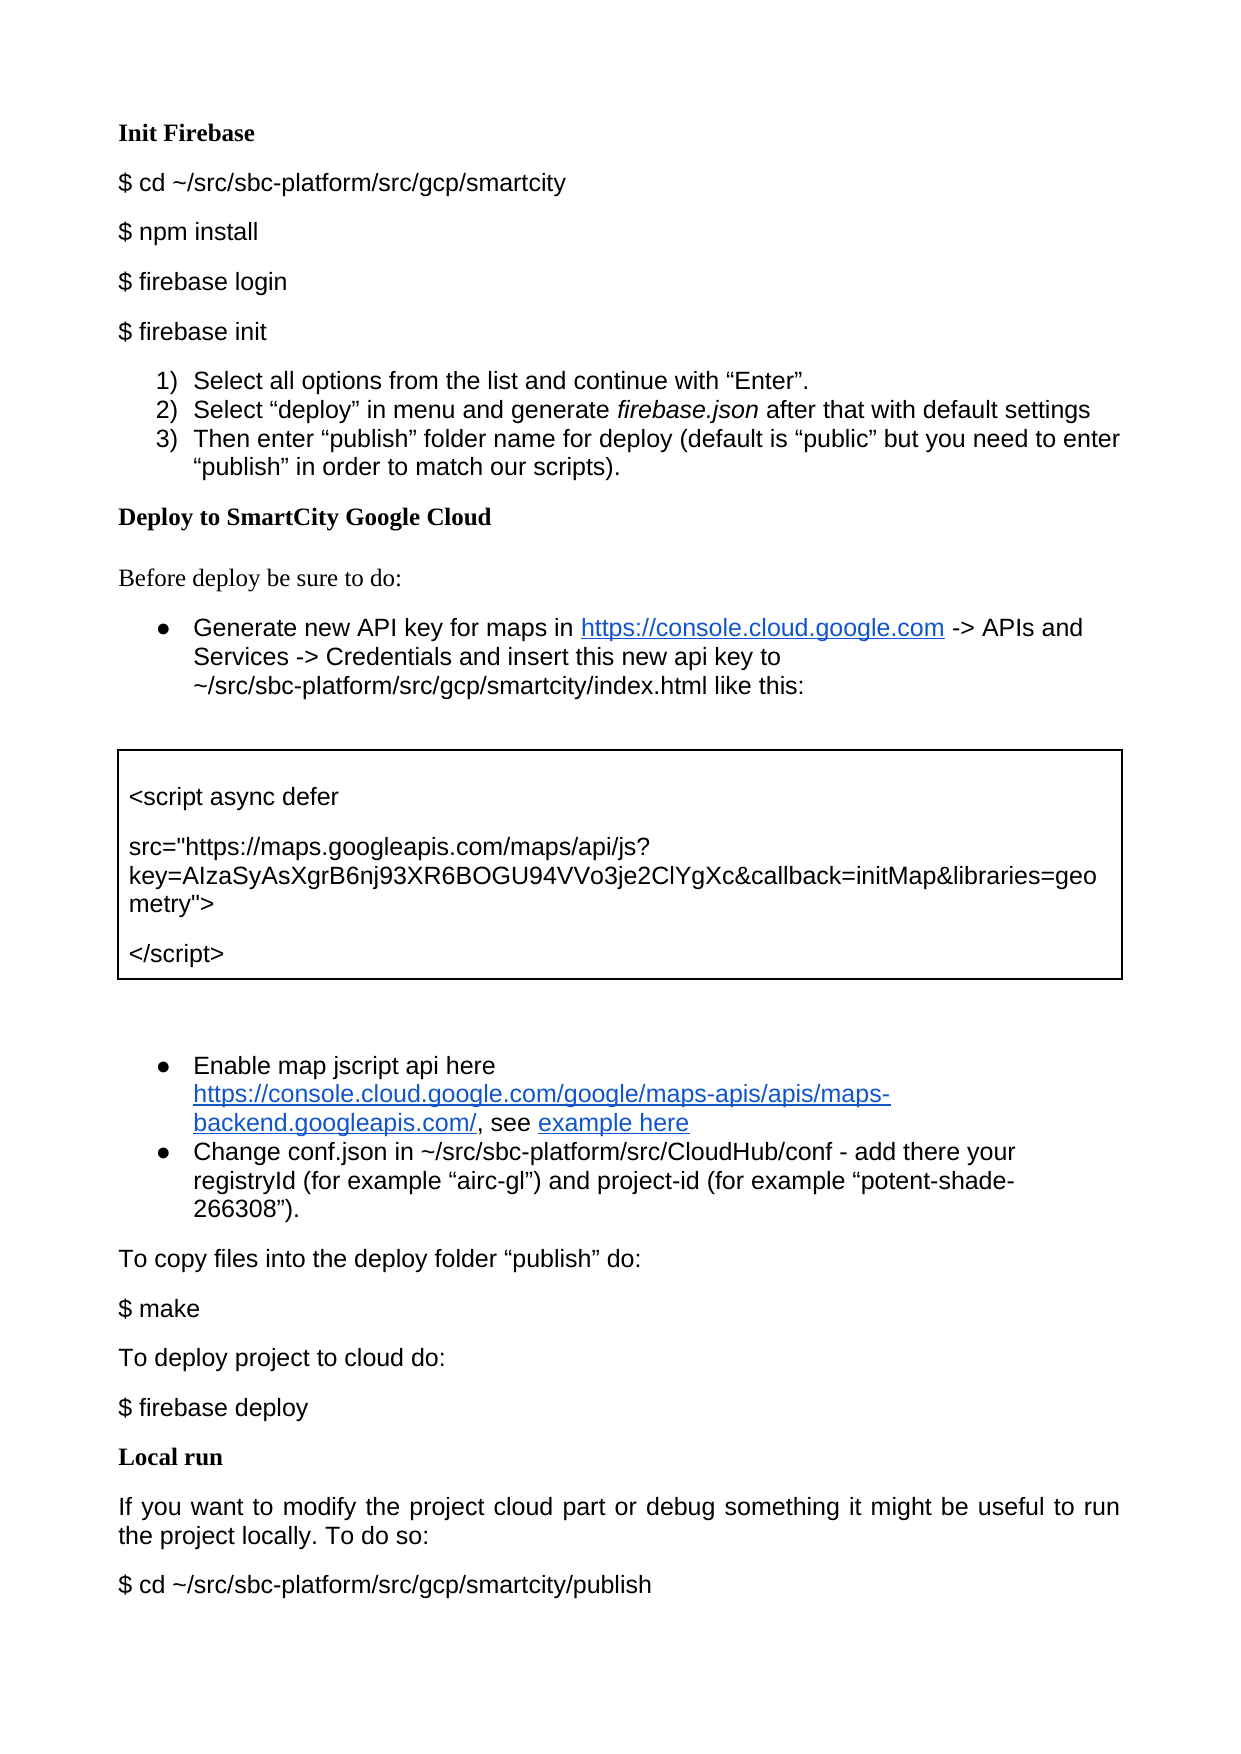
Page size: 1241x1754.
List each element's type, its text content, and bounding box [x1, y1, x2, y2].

text If you want to modify the project cloud part or debug something it might be useful to run the project locally. To do so: [118, 1492, 1122, 1549]
text $ cd ~/src/sbc-platform/src/gcp/smartcity [118, 168, 1122, 196]
list Generate new API key for maps in https://console.cloud.google.com -> APIs and Services -> Credentials and insert this new api key to ~/src/sbc-platform/src/gcp/smartcity/index.html like this: [156, 613, 1122, 699]
text To deploy project to cloud do: [118, 1343, 1122, 1372]
text To copy files into the deploy folder “publish” do: [118, 1244, 1122, 1273]
text $ npm install [118, 217, 1122, 246]
text $ make [118, 1293, 1122, 1322]
subtitle Init Firebase [118, 118, 1122, 147]
text Before deploy be sure to do: [118, 563, 1122, 592]
subtitle Local run [118, 1442, 1122, 1471]
list Select all options from the list and continue with “Enter”. [156, 366, 1122, 395]
list Enable map jscript api here https://console.cloud.google.com/google/maps-apis/apis/maps-backend.googleapis.com/, see example here [156, 1051, 1122, 1137]
text $ firebase login [118, 267, 1122, 296]
text $ firebase init [118, 316, 1122, 345]
text $ firebase deploy [118, 1393, 1122, 1421]
list Select “deploy” in menu and generate firebase.json after that with default settings [156, 395, 1122, 423]
list Then enter “publish” folder name for deploy (default is “public” but you need to enter “publish” in order to match our scripts). [156, 423, 1122, 481]
table_header <script async defer src="https://maps.googleapis.com/maps/api/js?key=AIzaSyAsXgrB6nj93XR6BOGU94VVo3je2ClYgXc&callback=initMap&libraries=geometry"> </script> [119, 751, 1121, 978]
list Change conf.json in ~/src/sbc-platform/src/CloudHub/conf - add there your registryId (for example “airc-gl”) and project-id (for example “potent-shade-266308”). [156, 1137, 1122, 1223]
subtitle Deploy to SmartCity Google Cloud [118, 502, 1122, 531]
text $ cd ~/src/sbc-platform/src/gcp/smartcity/publish [118, 1570, 1122, 1599]
